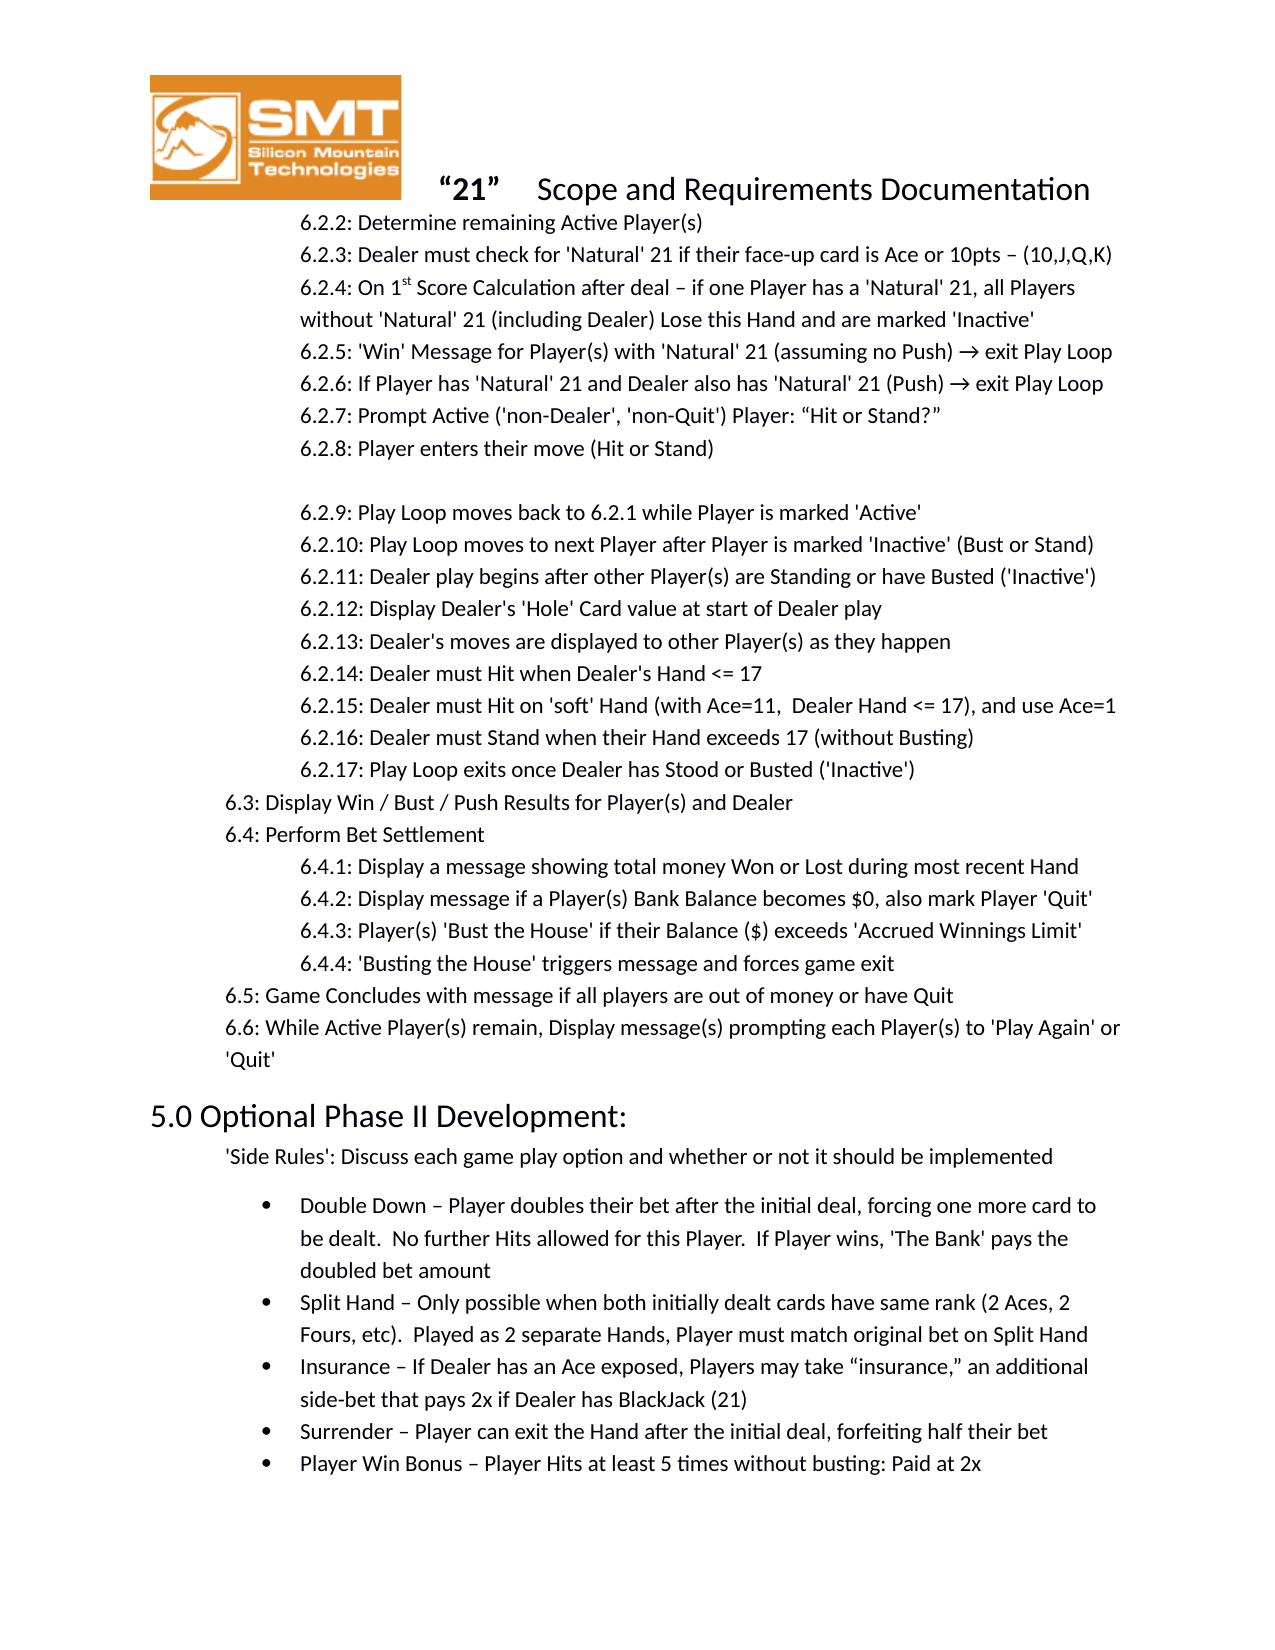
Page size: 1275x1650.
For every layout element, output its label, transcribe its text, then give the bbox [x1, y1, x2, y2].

text 5.0 Optional Phase II Development: [150, 1095, 1125, 1136]
text 6.2.11: Dealer play begins after other Player(s) are Standing or have Busted ('Inactive') [150, 562, 1125, 590]
text 6.2.16: Dealer must Stand when their Hand exceeds 17 (without Busting) [150, 723, 1125, 751]
text 6.4: Perform Bet Settlement [150, 820, 1125, 848]
text 6.2.5: 'Win' Message for Player(s) with 'Natural' 21 (assuming no Push) → exit Play Loop 6.2.6: If Player has 'Natural' 21 and Dealer also has 'Natural' 21 (Push) → exit Play Loop 6.2.7: Prompt Active ('non-Dealer', 'non-Quit') Player: “Hit or Stand?” [150, 337, 1125, 429]
list Surrender – Player can exit the Hand after the initial deal, forfeiting half their bet [262, 1417, 1125, 1445]
text 6.6: While Active Player(s) remain, Display message(s) prompting each Player(s) to 'Play Again' or [150, 1013, 1125, 1041]
list Insurance – If Dealer has an Ace exposed, Players may take “insurance,” an additional side-bet that pays 2x if Dealer has BlackJack (21) [262, 1352, 1125, 1413]
text 'Quit' [150, 1045, 1125, 1073]
text 6.2.4: On 1st Score Calculation after deal – if one Player has a 'Natural' 21, all Players [150, 273, 1125, 301]
text 6.2.12: Display Dealer's 'Hole' Card value at start of Dealer play [150, 594, 1125, 623]
text 6.2.15: Dealer must Hit on 'soft' Hand (with Ace=11, Dealer Hand <= 17), and use Ace=1 [150, 691, 1125, 719]
text 6.2.13: Dealer's moves are displayed to other Player(s) as they happen [150, 627, 1125, 655]
text 6.4.3: Player(s) 'Bust the House' if their Balance ($) exceeds 'Accrued Winnings Limit' [150, 916, 1125, 944]
text 6.2.17: Play Loop exits once Dealer has Stood or Busted ('Inactive') [150, 756, 1125, 783]
text 6.2.2: Determine remaining Active Player(s) [150, 208, 1125, 236]
picture [150, 75, 402, 200]
text 6.4.1: Display a message showing total money Won or Lost during most recent Hand [150, 852, 1125, 880]
text 6.3: Display Win / Bust / Push Results for Player(s) and Dealer [150, 788, 1125, 816]
text 6.4.2: Display message if a Player(s) Bank Balance becomes $0, also mark Player 'Quit' [150, 884, 1125, 912]
text 6.2.10: Play Loop moves to next Player after Player is marked 'Inactive' (Bust or Stand) [150, 530, 1125, 558]
text 'Side Rules': Discuss each game play option and whether or not it should be implemented [150, 1142, 1125, 1170]
text without 'Natural' 21 (including Dealer) Lose this Hand and are marked 'Inactive' [150, 305, 1125, 333]
text 6.2.9: Play Loop moves back to 6.2.1 while Player is marked 'Active' [150, 498, 1125, 526]
text 6.4.4: 'Busting the House' triggers message and forces game exit [150, 949, 1125, 977]
list Player Win Bonus – Player Hits at least 5 times without busting: Paid at 2x [262, 1449, 1125, 1477]
text 6.2.8: Player enters their move (Hit or Stand) [150, 434, 1125, 462]
text 6.2.3: Dealer must check for 'Natural' 21 if their face-up card is Ace or 10pts – (10,J,Q,K) [150, 241, 1125, 268]
list Split Hand – Only possible when both initially dealt cards have same rank (2 Aces, 2 Fours, etc). Played as 2 separate Hands, Player must match original bet on Split Hand [262, 1288, 1125, 1348]
text 6.2.14: Dealer must Hit when Dealer's Hand <= 17 [150, 659, 1125, 687]
text 6.5: Game Concludes with message if all players are out of money or have Quit [150, 981, 1125, 1009]
list Double Down – Player doubles their bet after the initial deal, forcing one more card to be dealt. No further Hits allowed for this Player. If Player wins, 'The Bank' pays the doubled bet amount [262, 1192, 1125, 1284]
